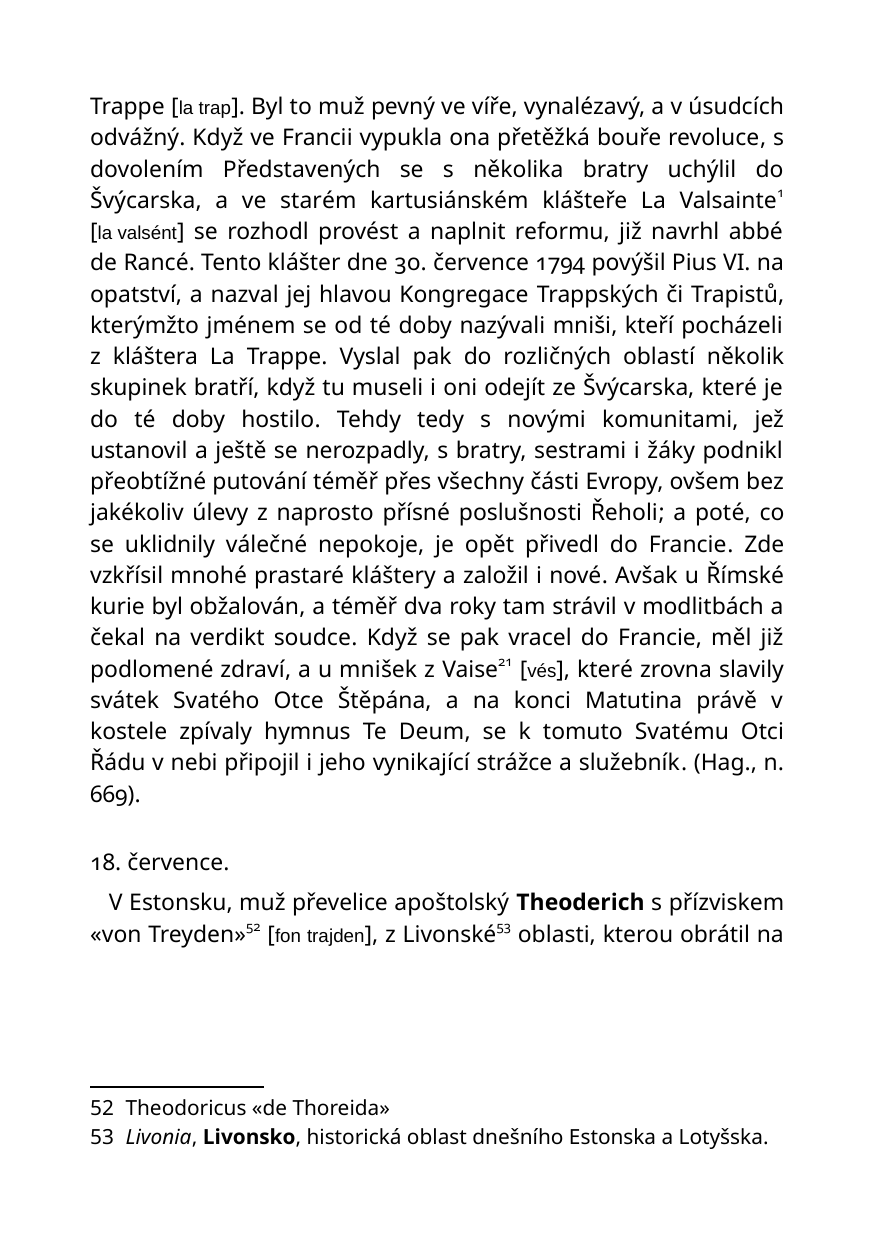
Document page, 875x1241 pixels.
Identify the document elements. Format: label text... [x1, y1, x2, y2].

text 18. července. [90, 846, 784, 877]
text Trappe [la trap]. Byl to muž pevný ve víře, vynalézavý, a v úsudcích odvážný. Když ve Francii vypukla ona přetěžká bouře revoluce, s dovolením Představených se s několika bratry uchýlil do Švýcarska, a ve starém kartusiánském klášteře La Valsainte1 [la valsént] se rozhodl provést a naplnit reformu, již navrhl abbé de Rancé. Tento klášter dne 3o. července 1794 povýšil Pius VI. na opatství, a nazval jej hlavou Kongregace Trappských či Trapistů, kterýmžto jménem se od té doby nazývali mniši, kteří pocházeli z kláštera La Trappe. Vyslal pak do rozličných oblastí několik skupinek bratří, když tu museli i oni odejít ze Švýcarska, které je do té doby hostilo. Tehdy tedy s novými komunitami, jež ustanovil a ještě se nerozpadly, s bratry, sestrami i žáky podnikl přeobtížné putování téměř přes všechny části Evropy, ovšem bez jakékoliv úlevy z naprosto přísné poslušnosti Řeholi; a poté, co se uklidnily válečné nepokoje, je opět přivedl do Francie. Zde vzkřísil mnohé prastaré kláštery a založil i nové. Avšak u Římské kurie byl obžalován, a téměř dva roky tam strávil v modlitbách a čekal na verdikt soudce. Když se pak vracel do Francie, měl již podlomené zdraví, a u mnišek z Vaise21 [vés], které zrovna slavily svátek Svatého Otce Štěpána, a na konci Matutina právě v kostele zpívaly hymnus Te Deum, se k tomuto Svatému Otci Řádu v nebi připojil i jeho vynikající strážce a služebník. (Hag., n. 669). [90, 90, 784, 809]
text Theodoricus «de Thoreida» [90, 1093, 784, 1122]
text Livonia, Livonsko, historická oblast dnešního Estonska a Lotyšska. [90, 1122, 784, 1150]
text V Estonsku, muž převelice apoštolský Theoderich s přízviskem «von Treyden» [fon trajden], z Livonské oblasti, kterou obrátil na katolickou víru. Z mnicha opatství Pforta, aspoň jak se zdá, se nejprve stal spolupracovníkem Mainarda, Biskupa Livonského, tohoto velkého nástupce Biskupa Alberta. Oběma byl Theoderich převelice zkušeným rádcem, a několikrát pro ně podnikl i cestu do Říma. Byl mužem chváleným pro zápal v kázání a proslaveným moudrostí díky poselstvím, na která býval vyžádán. Od pohanů si vytrpěl nemálo úkladu o život. Společně s Biskupem Albertem založili město Riga a ustanovili Řád Rytířů meče, kteří přijali Řeholi od Templářů. Když založil klášter v ústí řeky Daugavy, jenž se nazýval Hora svatého Mikuláše či Dünamünde, byl jmenován prvním Opatem, a posléze byl vysvěcen na Biskupa Estonské provincie. Poté však, kvůli nesmiřitelným rozbrojům a krutosti tohoto národa, od nich odešel, a s dalšími Biskupy se spojil s králem Dánska, který shromáždil veliké vojsko proti Revalským a Harjmunským Estoncům. Ti jej po lstivém obrácení se na víru znenadání zabili, a sice roku 1218. (Hag., n. 198). [90, 886, 784, 949]
